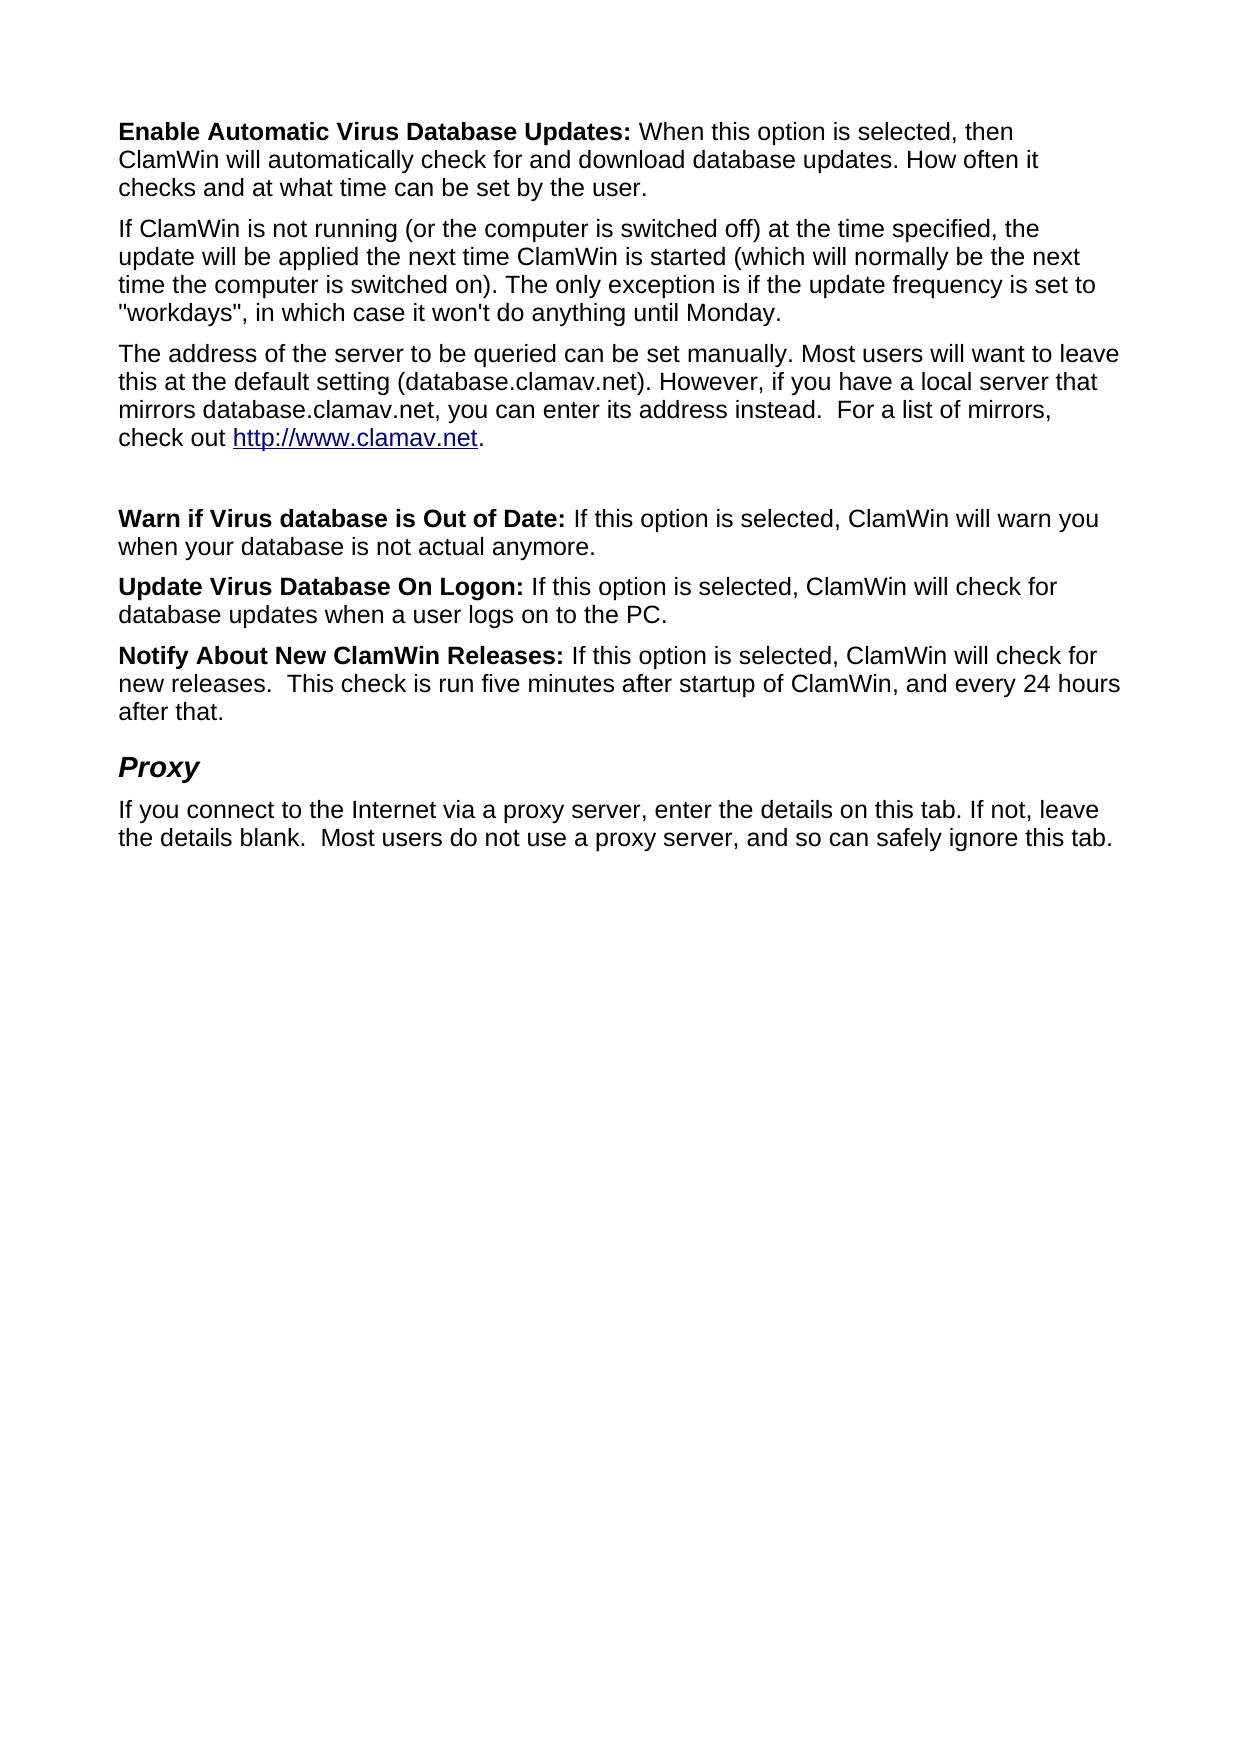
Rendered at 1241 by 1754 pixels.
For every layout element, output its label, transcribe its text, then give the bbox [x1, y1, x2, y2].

text If ClamWin is not running (or the computer is switched off) at the time specified, the update will be applied the next time ClamWin is started (which will normally be the next time the computer is switched on). The only exception is if the update frequency is set to "workdays", in which case it won't do anything until Monday. [118, 215, 1122, 327]
text Enable Automatic Virus Database Updates: When this option is selected, then ClamWin will automatically check for and download database updates. How often it checks and at what time can be set by the user. [118, 118, 1122, 202]
text The address of the server to be queried can be set manually. Most users will want to leave this at the default setting (database.clamav.net). However, if you have a local server that mirrors database.clamav.net, you can enter its address instead. For a list of mirrors, check out http://www.clamav.net. [118, 339, 1122, 451]
subtitle Proxy [118, 751, 1122, 783]
text If you connect to the Internet via a proxy server, enter the details on this tab. If not, leave the details blank. Most users do not use a proxy server, and so can safely ignore this tab. [118, 796, 1122, 852]
text Warn if Virus database is Out of Date: If this option is selected, ClamWin will warn you when your database is not actual anymore. [118, 504, 1122, 560]
text Update Virus Database On Logon: If this option is selected, ClamWin will check for database updates when a user logs on to the PC. [118, 573, 1122, 629]
text Notify About New ClamWin Releases: If this option is selected, ClamWin will check for new releases. This check is run five minutes after startup of ClamWin, and every 24 hours after that. [118, 641, 1122, 726]
